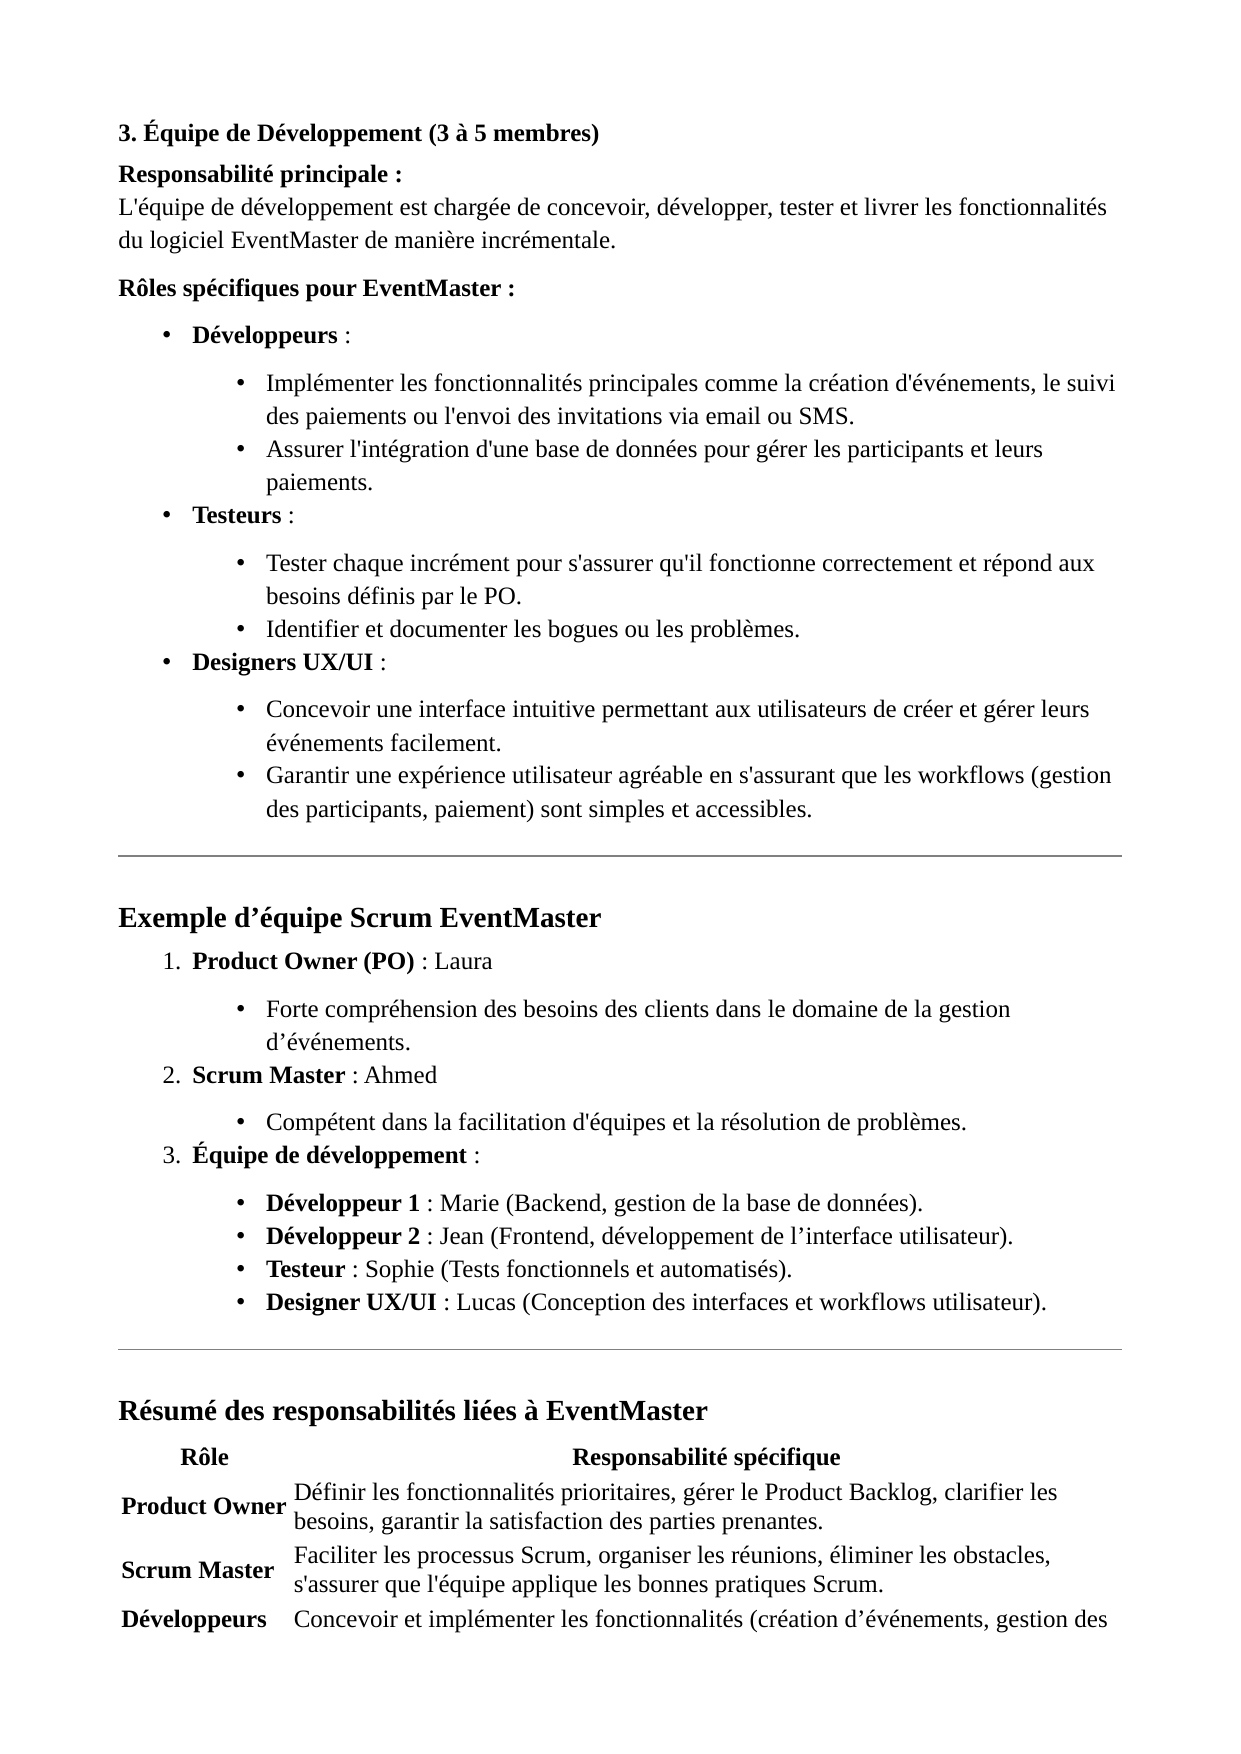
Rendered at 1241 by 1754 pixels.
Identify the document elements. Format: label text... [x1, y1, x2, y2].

list Scrum Master : Ahmed [162, 1060, 1122, 1088]
table_cell Concevoir et implémenter les fonctionnalités (création d’événements, gestion des [291, 1601, 1122, 1635]
list Testeurs : [162, 500, 1122, 529]
subtitle Résumé des responsabilités liées à EventMaster [118, 1393, 1122, 1427]
list Product Owner (PO) : Laura [162, 946, 1122, 975]
list Développeur 2 : Jean (Frontend, développement de l’interface utilisateur). [236, 1221, 1122, 1250]
table_cell Scrum Master [118, 1538, 291, 1601]
table_cell Product Owner [118, 1474, 291, 1537]
list Implémenter les fonctionnalités principales comme la création d'événements, le suivi des paiements ou l'envoi des invitations via email ou SMS. [236, 368, 1122, 430]
table_header Rôle [118, 1440, 291, 1474]
list Concevoir une interface intuitive permettant aux utilisateurs de créer et gérer leurs événements facilement. [236, 694, 1122, 756]
table_header Responsabilité spécifique [291, 1440, 1122, 1474]
list Identifier et documenter les bogues ou les problèmes. [236, 614, 1122, 643]
list Garantir une expérience utilisateur agréable en s'assurant que les workflows (gestion des participants, paiement) sont simples et accessibles. [236, 761, 1122, 822]
table_cell Faciliter les processus Scrum, organiser les réunions, éliminer les obstacles, s'assurer que l'équipe applique les bonnes pratiques Scrum. [291, 1538, 1122, 1601]
text Rôles spécifiques pour EventMaster : [118, 273, 1122, 302]
list Compétent dans la facilitation d'équipes et la résolution de problèmes. [236, 1107, 1122, 1136]
list Assurer l'intégration d'une base de données pour gérer les participants et leurs paiements. [236, 434, 1122, 496]
list Développeurs : [162, 321, 1122, 349]
list Designer UX/UI : Lucas (Conception des interfaces et workflows utilisateur). [236, 1287, 1122, 1316]
list Tester chaque incrément pour s'assurer qu'il fonctionne correctement et répond aux besoins définis par le PO. [236, 548, 1122, 610]
list Forte compréhension des besoins des clients dans le domaine de la gestion d’événements. [236, 994, 1122, 1056]
list Designers UX/UI : [162, 647, 1122, 676]
list Équipe de développement : [162, 1140, 1122, 1169]
subtitle Exemple d’équipe Scrum EventMaster [118, 900, 1122, 934]
table_cell Développeurs [118, 1601, 291, 1635]
text Responsabilité principale : L'équipe de développement est chargée de concevoir, développer, tester et livrer les fonctionnalités du logiciel EventMaster de manière incrémentale. [118, 159, 1122, 254]
subtitle 3. Équipe de Développement (3 à 5 membres) [118, 118, 1122, 147]
table_cell Définir les fonctionnalités prioritaires, gérer le Product Backlog, clarifier les besoins, garantir la satisfaction des parties prenantes. [291, 1474, 1122, 1537]
list Développeur 1 : Marie (Backend, gestion de la base de données). [236, 1188, 1122, 1217]
list Testeur : Sophie (Tests fonctionnels et automatisés). [236, 1254, 1122, 1283]
